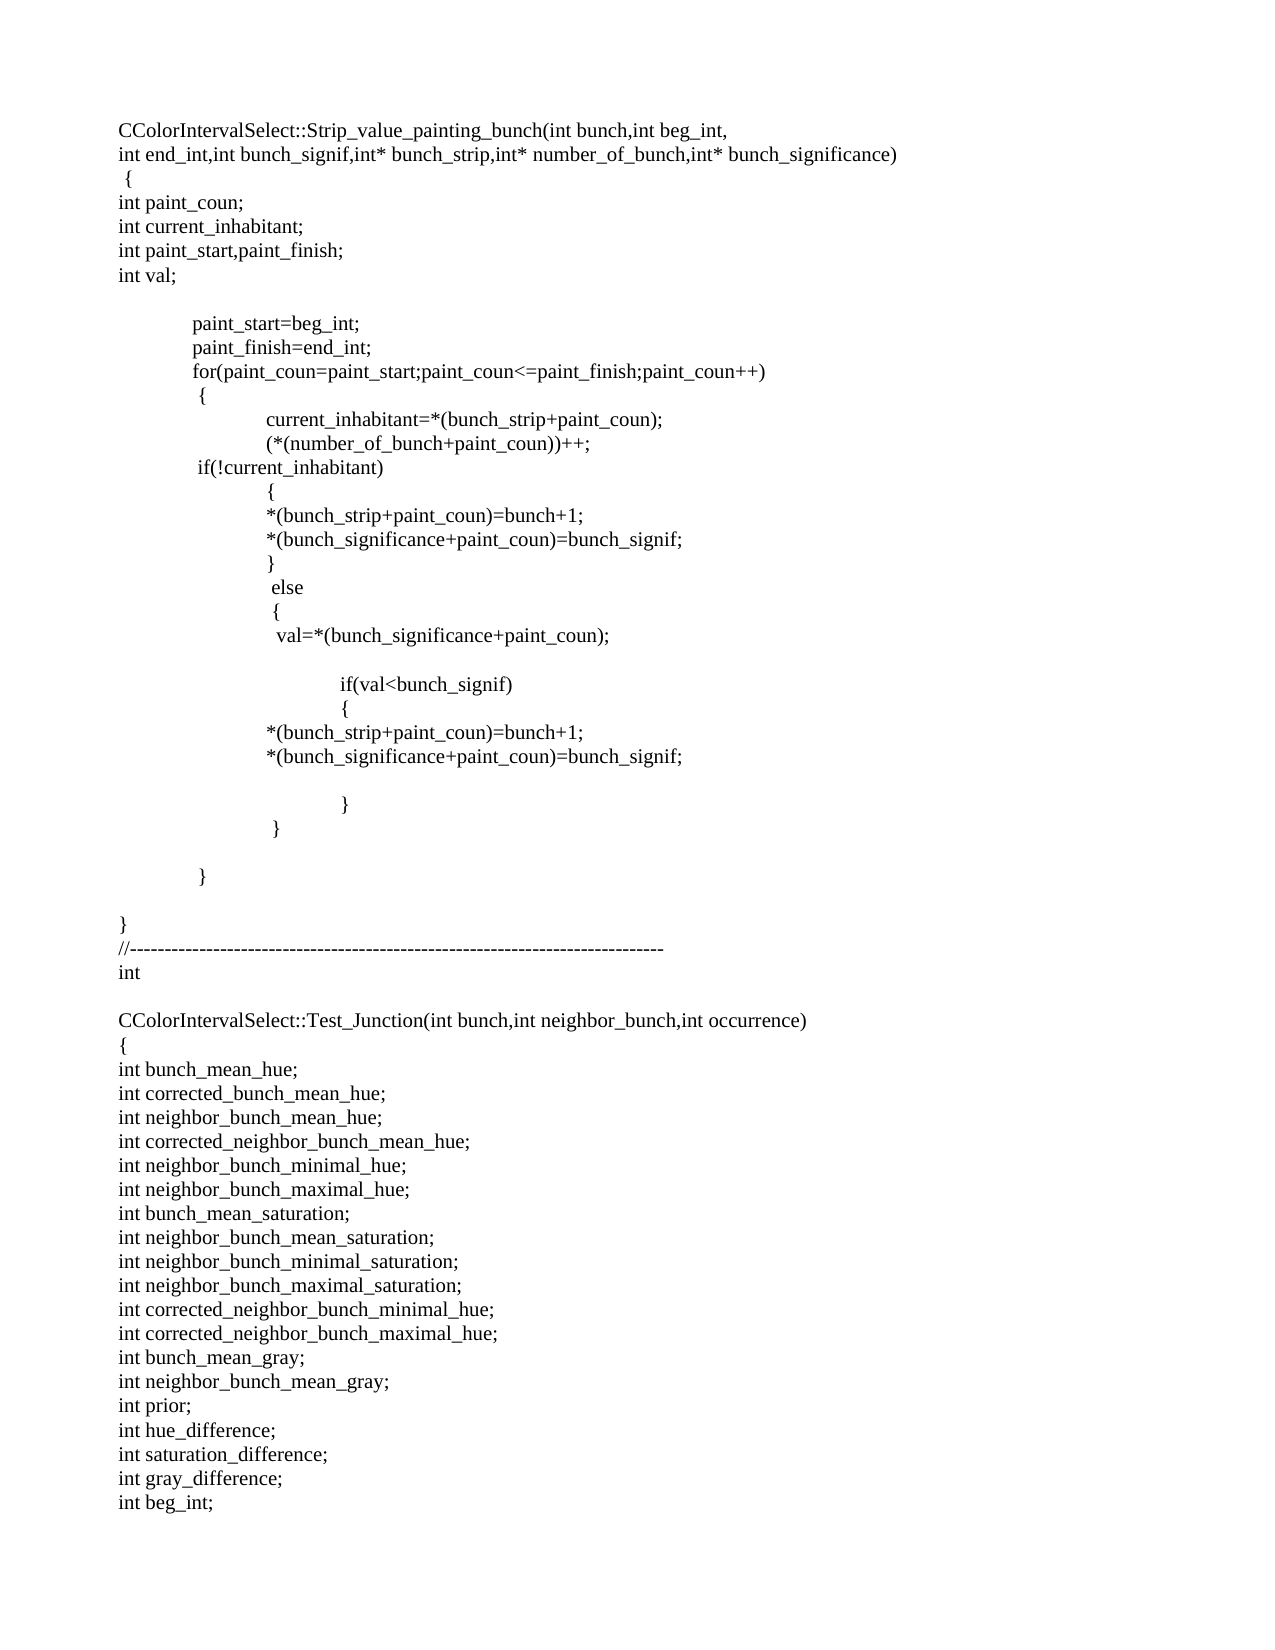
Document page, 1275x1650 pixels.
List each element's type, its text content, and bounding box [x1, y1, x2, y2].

text if(!current_inhabitant) [118, 455, 1157, 479]
text int neighbor_bunch_mean_gray; [118, 1369, 1157, 1393]
text { [118, 696, 1157, 720]
text int val; [118, 262, 1157, 287]
text int bunch_mean_gray; [118, 1345, 1157, 1369]
text *(bunch_significance+paint_coun)=bunch_signif; [118, 744, 1157, 768]
text { [118, 599, 1157, 623]
text int corrected_neighbor_bunch_mean_hue; [118, 1129, 1157, 1153]
text int paint_start,paint_finish; [118, 238, 1157, 262]
text *(bunch_strip+paint_coun)=bunch+1; [118, 503, 1157, 527]
text int corrected_neighbor_bunch_maximal_hue; [118, 1321, 1157, 1345]
text paint_finish=end_int; [118, 335, 1157, 359]
text //----------------------------------------------------------------------------- [118, 936, 1157, 960]
text int neighbor_bunch_minimal_saturation; [118, 1249, 1157, 1273]
text int bunch_mean_saturation; [118, 1201, 1157, 1225]
text { [118, 383, 1157, 407]
text current_inhabitant=*(bunch_strip+paint_coun); [118, 407, 1157, 431]
text { [118, 1032, 1157, 1057]
text int neighbor_bunch_maximal_saturation; [118, 1273, 1157, 1297]
text } [118, 816, 1157, 840]
text int hue_difference; [118, 1417, 1157, 1442]
text int neighbor_bunch_maximal_hue; [118, 1177, 1157, 1201]
text val=*(bunch_significance+paint_coun); [118, 623, 1157, 647]
text paint_start=beg_int; [118, 311, 1157, 335]
text int prior; [118, 1393, 1157, 1417]
text int current_inhabitant; [118, 214, 1157, 238]
text CColorIntervalSelect::Test_Junction(int bunch,int neighbor_bunch,int occurrence) [118, 1008, 1157, 1032]
text int bunch_mean_hue; [118, 1057, 1157, 1081]
text { [118, 166, 1157, 190]
text { [118, 479, 1157, 503]
text int corrected_bunch_mean_hue; [118, 1081, 1157, 1105]
text int corrected_neighbor_bunch_minimal_hue; [118, 1297, 1157, 1321]
text int beg_int; [118, 1490, 1157, 1514]
text int [118, 960, 1157, 984]
text *(bunch_strip+paint_coun)=bunch+1; [118, 720, 1157, 744]
text } [118, 792, 1157, 816]
text for(paint_coun=paint_start;paint_coun<=paint_finish;paint_coun++) [118, 359, 1157, 383]
text int neighbor_bunch_minimal_hue; [118, 1153, 1157, 1177]
text } [118, 912, 1157, 936]
text int paint_coun; [118, 190, 1157, 214]
text (*(number_of_bunch+paint_coun))++; [118, 431, 1157, 455]
text int neighbor_bunch_mean_saturation; [118, 1225, 1157, 1249]
text *(bunch_significance+paint_coun)=bunch_signif; [118, 527, 1157, 551]
text int neighbor_bunch_mean_hue; [118, 1105, 1157, 1129]
text } [118, 864, 1157, 888]
text CColorIntervalSelect::Strip_value_painting_bunch(int bunch,int beg_int, [118, 118, 1157, 142]
text } [118, 551, 1157, 575]
text int gray_difference; [118, 1466, 1157, 1490]
text int saturation_difference; [118, 1442, 1157, 1466]
text else [118, 575, 1157, 599]
text int end_int,int bunch_signif,int* bunch_strip,int* number_of_bunch,int* bunch_significance) [118, 142, 1157, 166]
text if(val<bunch_signif) [118, 672, 1157, 696]
